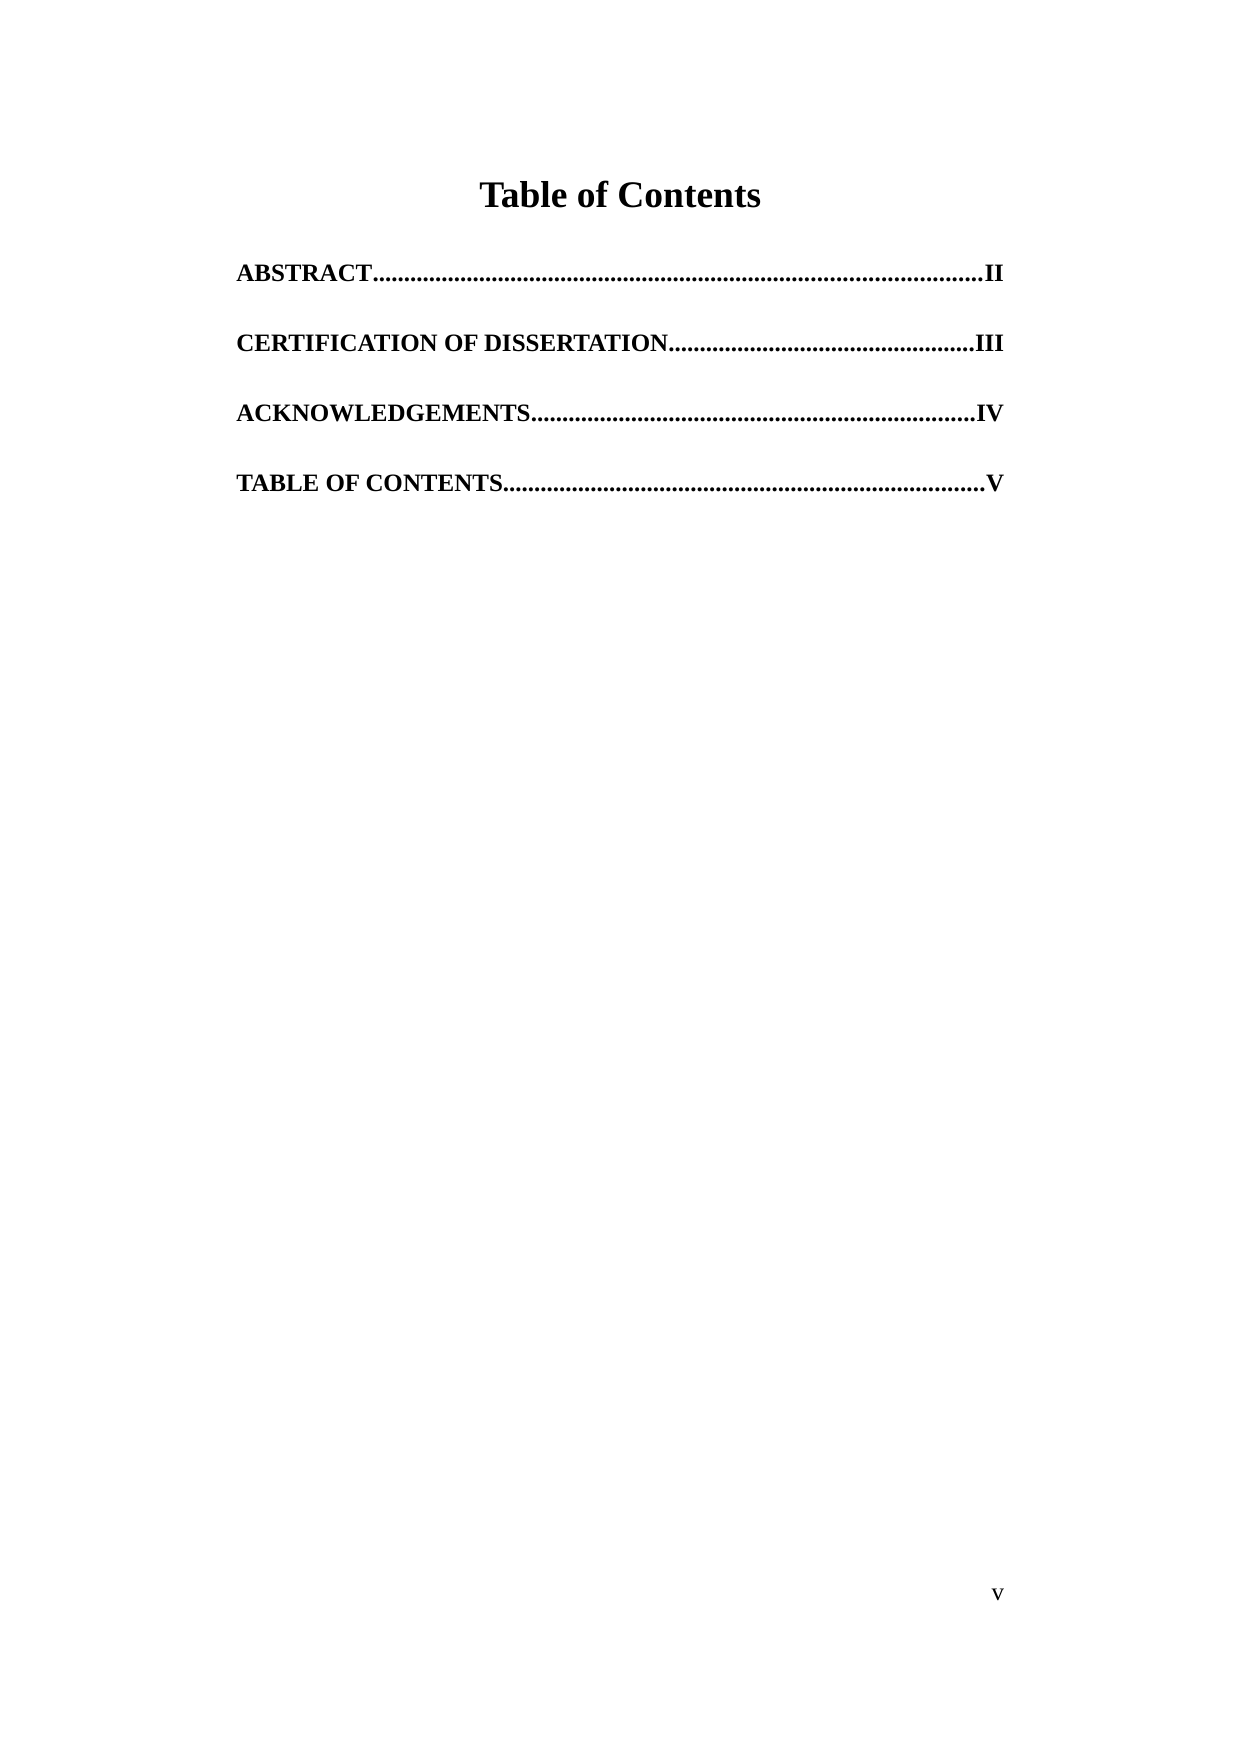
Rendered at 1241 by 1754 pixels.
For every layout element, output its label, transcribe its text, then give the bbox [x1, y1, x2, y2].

title Table of Contents [236, 173, 1004, 216]
text Acknowledgements iv [236, 398, 1004, 426]
text Abstract ii [236, 258, 1004, 286]
text Table of Contents v [236, 468, 1004, 496]
text Certification of Dissertation iii [236, 328, 1004, 356]
